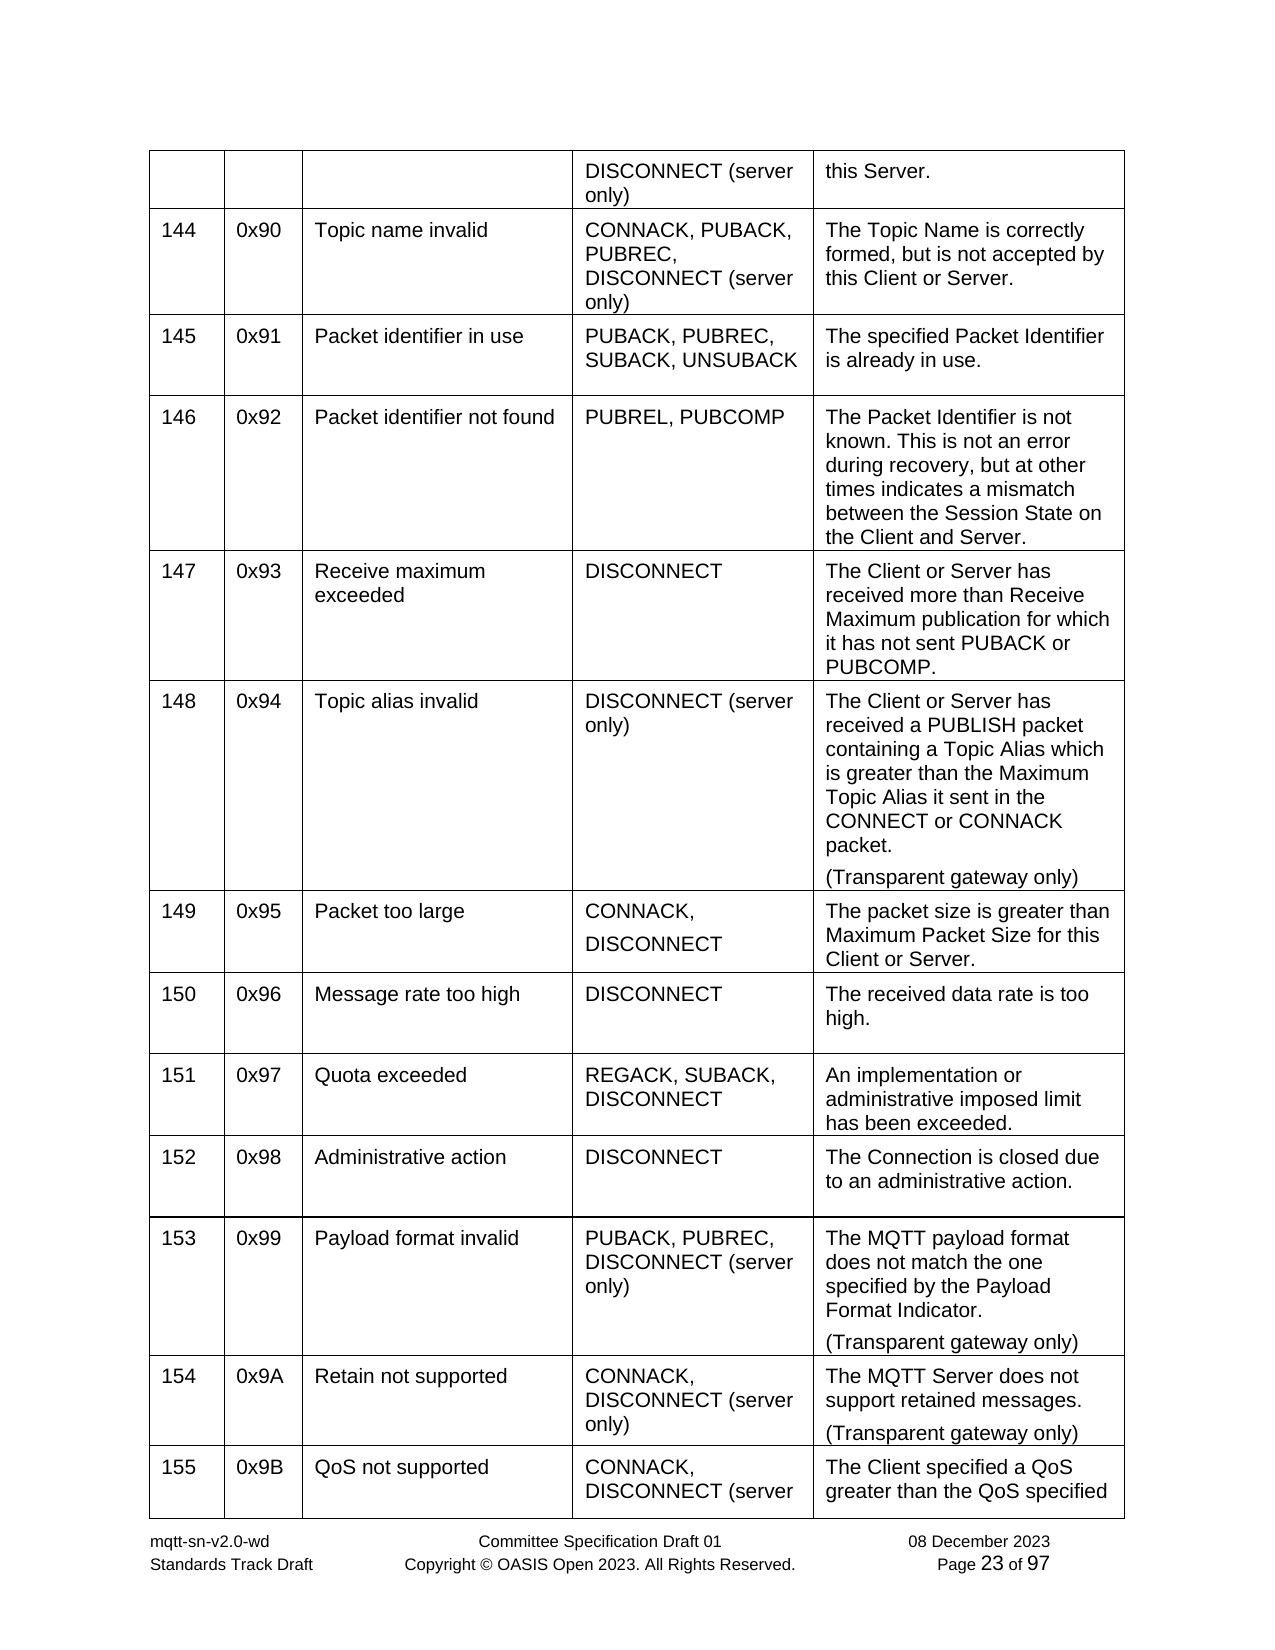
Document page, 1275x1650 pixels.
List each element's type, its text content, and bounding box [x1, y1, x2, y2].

table_cell 0x9A [225, 1356, 302, 1445]
table_cell Packet too large [303, 891, 572, 972]
table_cell DISCONNECT [573, 1136, 813, 1216]
table_cell 146 [150, 396, 224, 549]
table_cell 0x99 [225, 1218, 302, 1355]
table_cell Topic name invalid [303, 209, 572, 314]
table_cell 0x91 [225, 315, 302, 395]
table_cell The received data rate is too high. [814, 973, 1124, 1053]
table_cell 0x97 [225, 1054, 302, 1135]
table_cell REGACK, SUBACK, DISCONNECT [573, 1054, 813, 1135]
table_cell The packet size is greater than Maximum Packet Size for this Client or Server. [814, 891, 1124, 972]
table_cell DISCONNECT [573, 551, 813, 679]
table_cell DISCONNECT [573, 973, 813, 1053]
table_cell 150 [150, 973, 224, 1053]
table_cell 0x90 [225, 209, 302, 314]
table_cell The Client or Server has received a PUBLISH packet containing a Topic Alias which is greater than the Maximum Topic Alias it sent in the CONNECT or CONNACK packet. (Transparent gateway only) [814, 681, 1124, 890]
table_cell Administrative action [303, 1136, 572, 1216]
table_cell 154 [150, 1356, 224, 1445]
table_cell The Client specified a QoS greater than the QoS specified [814, 1446, 1124, 1518]
table_cell [150, 151, 224, 208]
table_cell The specified Packet Identifier is already in use. [814, 315, 1124, 395]
table_cell 0x95 [225, 891, 302, 972]
table_cell Retain not supported [303, 1356, 572, 1445]
table_cell 155 [150, 1446, 224, 1518]
table_cell 149 [150, 891, 224, 972]
table_cell 147 [150, 551, 224, 679]
table_cell [225, 151, 302, 208]
table_cell 0x94 [225, 681, 302, 890]
table_cell The Connection is closed due to an administrative action. [814, 1136, 1124, 1216]
table_cell 144 [150, 209, 224, 314]
table_cell 145 [150, 315, 224, 395]
table_cell CONNACK, DISCONNECT [573, 891, 813, 972]
table_cell 0x98 [225, 1136, 302, 1216]
table_cell DISCONNECT (server only) [573, 151, 813, 208]
table_cell 0x96 [225, 973, 302, 1053]
table_cell PUBACK, PUBREC, DISCONNECT (server only) [573, 1218, 813, 1355]
table_cell The Topic Name is correctly formed, but is not accepted by this Client or Server. [814, 209, 1124, 314]
table_cell DISCONNECT (server only) [573, 681, 813, 890]
table_cell PUBREL, PUBCOMP [573, 396, 813, 549]
table_cell 0x9B [225, 1446, 302, 1518]
table_cell The MQTT Server does not support retained messages. (Transparent gateway only) [814, 1356, 1124, 1445]
table_cell 151 [150, 1054, 224, 1135]
table_cell An implementation or administrative imposed limit has been exceeded. [814, 1054, 1124, 1135]
table_cell [303, 151, 572, 208]
table_cell Packet identifier not found [303, 396, 572, 549]
table_cell 148 [150, 681, 224, 890]
table_cell PUBACK, PUBREC, SUBACK, UNSUBACK [573, 315, 813, 395]
table_cell 0x92 [225, 396, 302, 549]
table_cell The MQTT payload format does not match the one specified by the Payload Format Indicator. (Transparent gateway only) [814, 1218, 1124, 1355]
table_cell this Server. [814, 151, 1124, 208]
table_cell 0x93 [225, 551, 302, 679]
table_cell Topic alias invalid [303, 681, 572, 890]
table_cell The Client or Server has received more than Receive Maximum publication for which it has not sent PUBACK or PUBCOMP. [814, 551, 1124, 679]
table_cell CONNACK, PUBACK, PUBREC, DISCONNECT (server only) [573, 209, 813, 314]
table_cell Receive maximum exceeded [303, 551, 572, 679]
table_cell The Packet Identifier is not known. This is not an error during recovery, but at other times indicates a mismatch between the Session State on the Client and Server. [814, 396, 1124, 549]
table_cell Packet identifier in use [303, 315, 572, 395]
table_cell QoS not supported [303, 1446, 572, 1518]
table_cell Payload format invalid [303, 1218, 572, 1355]
table_cell Quota exceeded [303, 1054, 572, 1135]
table_cell 152 [150, 1136, 224, 1216]
table_cell Message rate too high [303, 973, 572, 1053]
table_cell 153 [150, 1218, 224, 1355]
table_cell CONNACK, DISCONNECT (server only) [573, 1356, 813, 1445]
table_cell CONNACK, DISCONNECT (server [573, 1446, 813, 1518]
